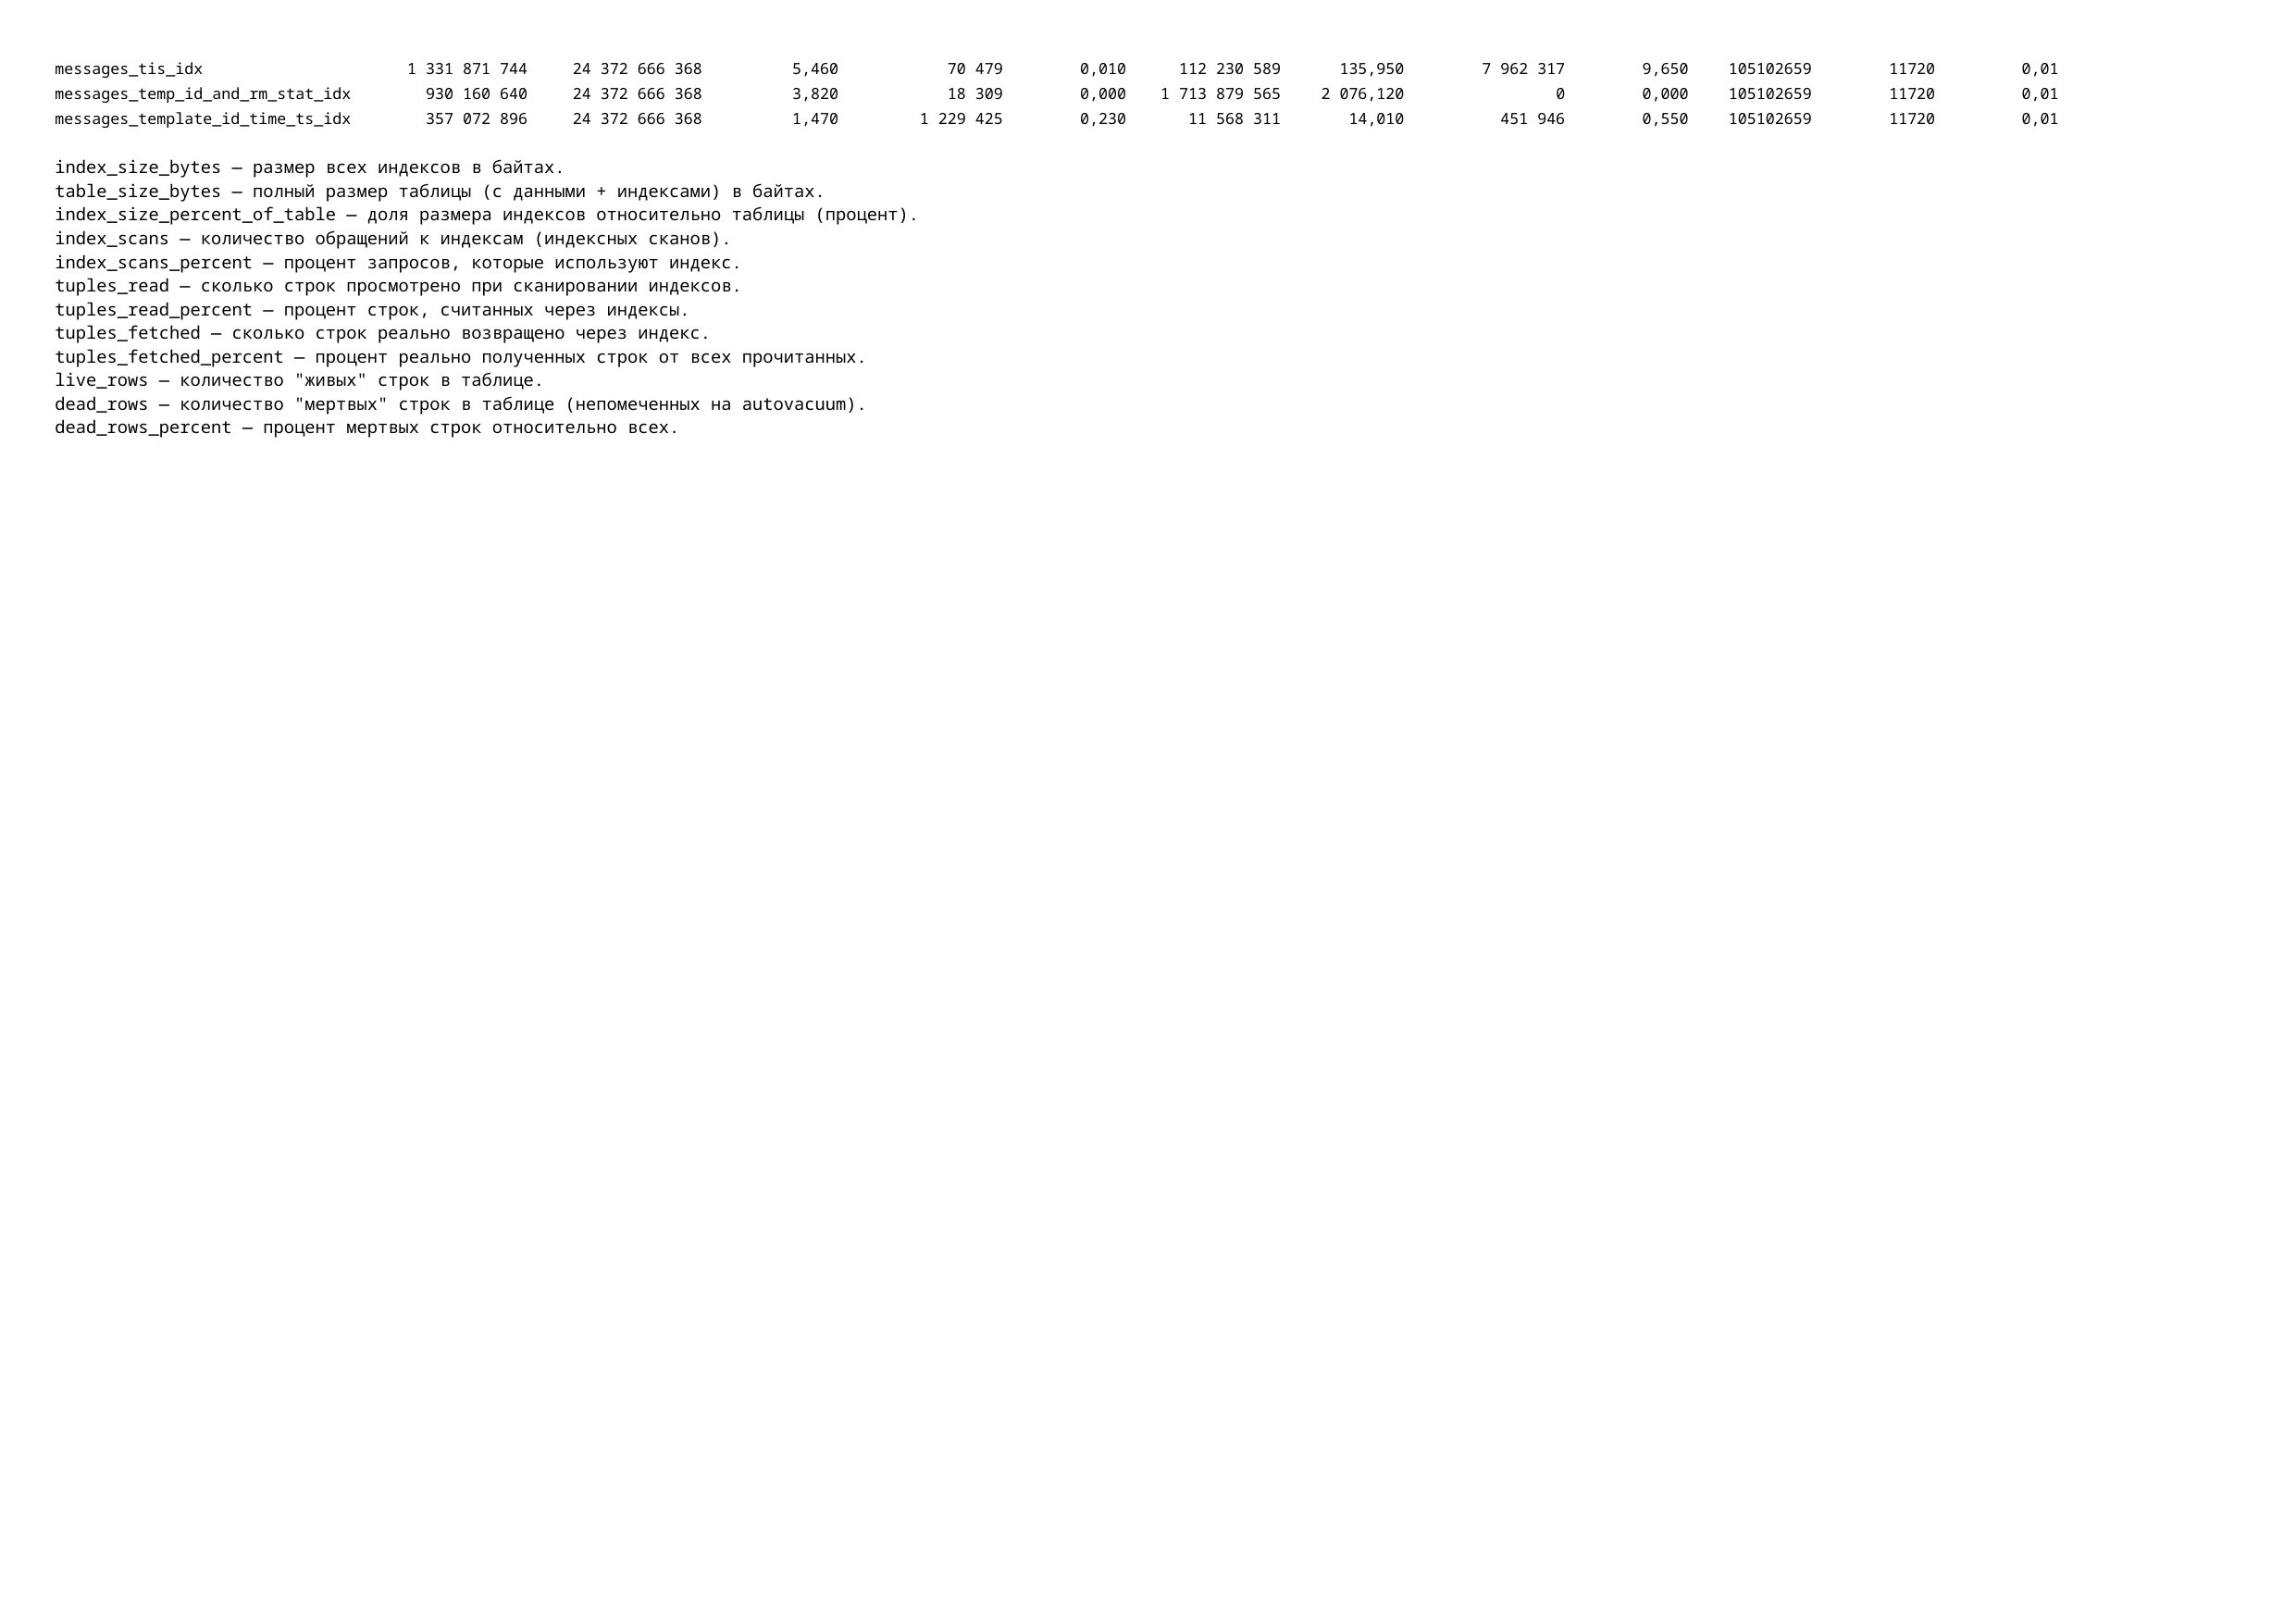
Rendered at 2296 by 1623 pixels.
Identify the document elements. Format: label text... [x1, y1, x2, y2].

table_cell 14,010 [1284, 105, 1407, 129]
text tuples_read_percent — процент строк, считанных через индексы. [55, 297, 2240, 320]
table_cell 357 072 896 [388, 105, 530, 129]
table_cell 0,550 [1568, 105, 1691, 129]
table_cell 1 713 879 565 [1129, 80, 1284, 104]
table_cell 0,01 [1938, 80, 2061, 104]
text dead_rows_percent — процент мертвых строк относительно всех. [55, 415, 2240, 439]
text table_size_bytes — полный размер таблицы (с данными + индексами) в байтах. [55, 179, 2240, 203]
table_cell 9,650 [1568, 55, 1691, 80]
table_cell 0,000 [1568, 80, 1691, 104]
text live_rows — количество "живых" строк в таблице. [55, 367, 2240, 391]
table_cell 24 372 666 368 [530, 105, 705, 129]
table_cell 70 479 [841, 55, 1005, 80]
text index_scans_percent — процент запросов, которые используют индекс. [55, 250, 2240, 273]
table_cell 0,000 [1005, 80, 1129, 104]
table_cell 11720 [1815, 105, 1938, 129]
table_cell 105102659 [1692, 55, 1815, 80]
table_cell 24 372 666 368 [530, 80, 705, 104]
table_cell 0,01 [1938, 105, 2061, 129]
text dead_rows — количество "мертвых" строк в таблице (непомеченных на autovacuum). [55, 391, 2240, 415]
table_cell 11720 [1815, 80, 1938, 104]
text index_size_bytes — размер всех индексов в байтах. [55, 155, 2240, 179]
table_cell 112 230 589 [1129, 55, 1284, 80]
table_cell 3,820 [705, 80, 841, 104]
text tuples_read — сколько строк просмотрено при сканировании индексов. [55, 273, 2240, 297]
text tuples_fetched_percent — процент реально полученных строк от всех прочитанных. [55, 344, 2240, 367]
table_cell 7 962 317 [1407, 55, 1568, 80]
table_cell 18 309 [841, 80, 1005, 104]
table_cell 0,010 [1005, 55, 1129, 80]
table_cell 105102659 [1692, 105, 1815, 129]
text index_size_percent_of_table — доля размера индексов относительно таблицы (процент). [55, 203, 2240, 226]
table_cell 0 [1407, 80, 1568, 104]
table_cell 11 568 311 [1129, 105, 1284, 129]
table_cell 24 372 666 368 [530, 55, 705, 80]
table_cell messages_tis_idx [52, 55, 388, 80]
table_cell 451 946 [1407, 105, 1568, 129]
text index_scans — количество обращений к индексам (индексных сканов). [55, 226, 2240, 250]
table_cell messages_template_id_time_ts_idx [52, 105, 388, 129]
table_cell 1 229 425 [841, 105, 1005, 129]
table_cell 930 160 640 [388, 80, 530, 104]
table_cell 0,01 [1938, 55, 2061, 80]
table_cell 5,460 [705, 55, 841, 80]
table_cell 0,230 [1005, 105, 1129, 129]
table_cell 11720 [1815, 55, 1938, 80]
table_cell 135,950 [1284, 55, 1407, 80]
table_cell 105102659 [1692, 80, 1815, 104]
table_cell 1,470 [705, 105, 841, 129]
table_cell messages_temp_id_and_rm_stat_idx [52, 80, 388, 104]
table_cell 2 076,120 [1284, 80, 1407, 104]
table_cell 1 331 871 744 [388, 55, 530, 80]
text tuples_fetched — сколько строк реально возвращено через индекс. [55, 320, 2240, 344]
